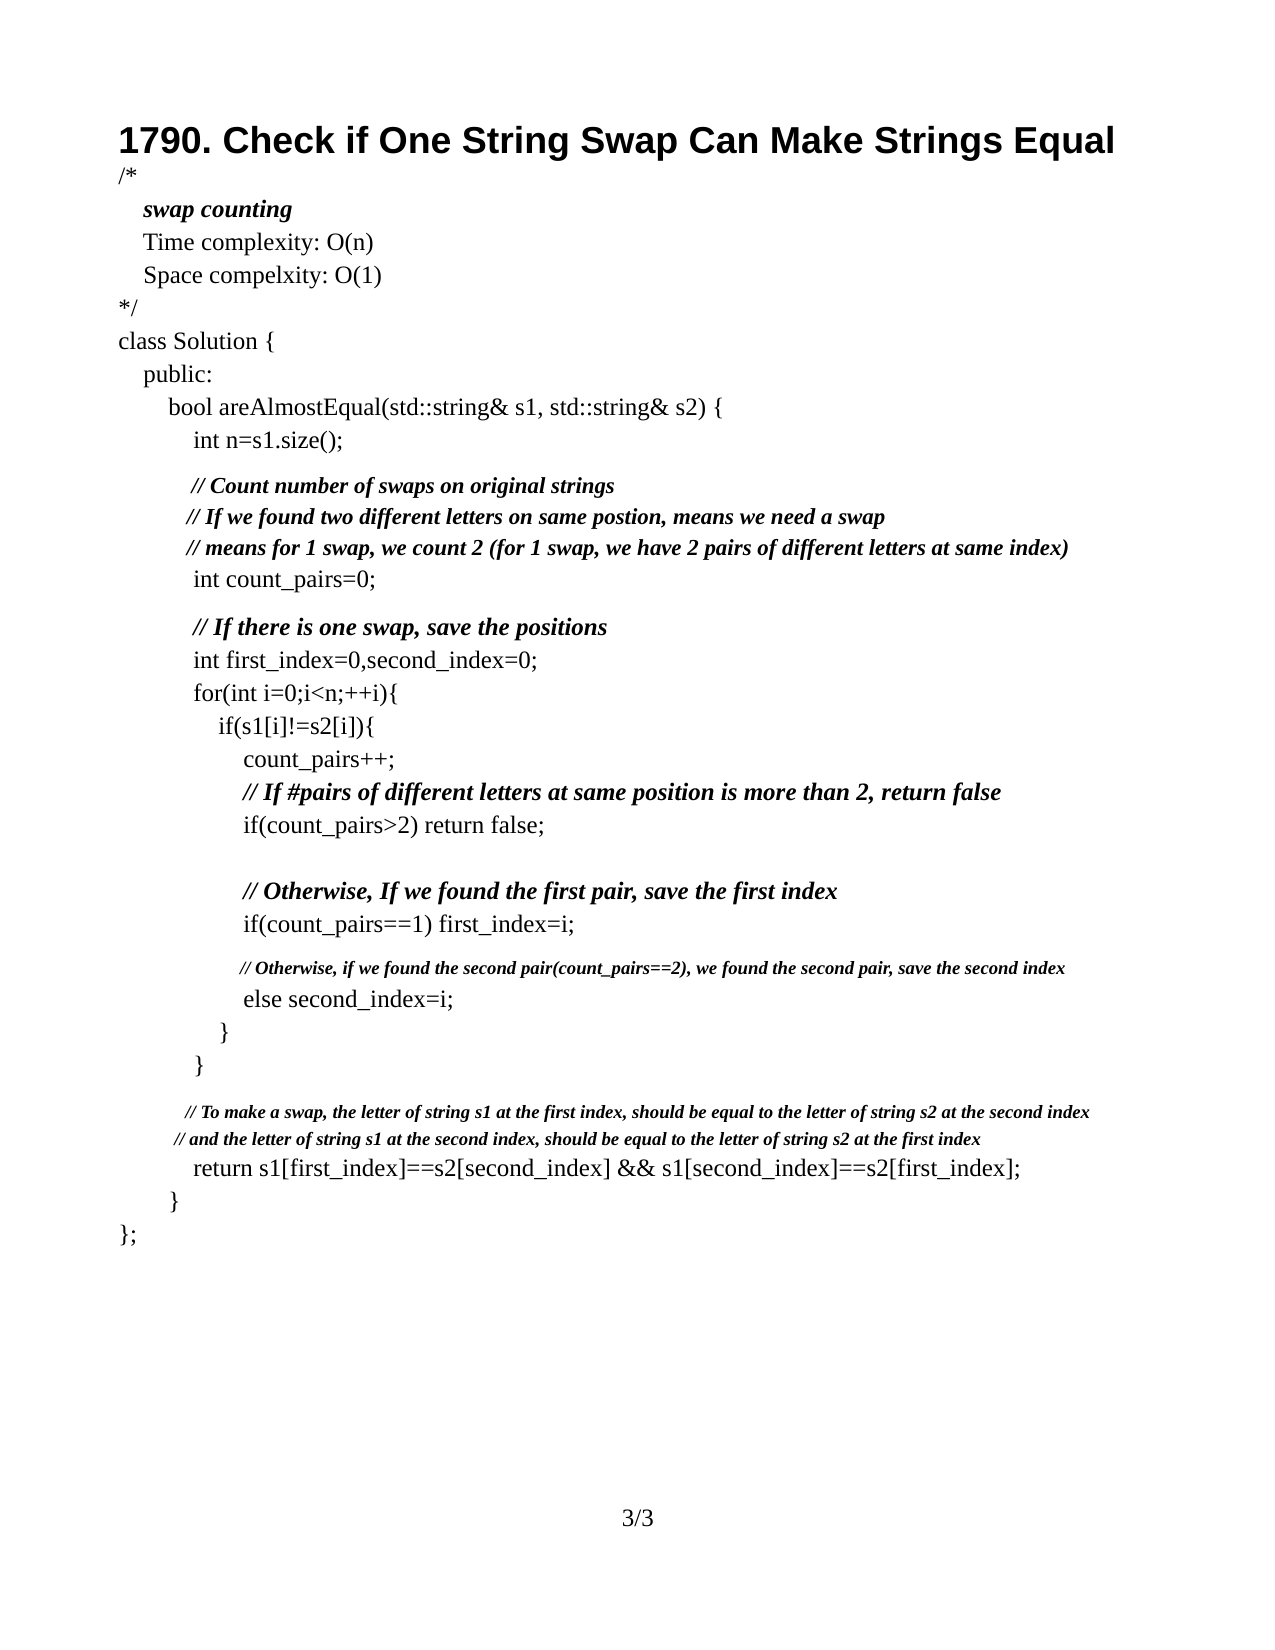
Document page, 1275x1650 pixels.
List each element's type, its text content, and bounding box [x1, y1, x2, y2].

text // If #pairs of different letters at same position is more than 2, return false [118, 777, 1157, 806]
subtitle 1790. Check if One String Swap Can Make Strings Equal [118, 118, 1157, 161]
text int count_pairs=0; [118, 564, 1157, 593]
text for(int i=0;i<n;++i){ [118, 678, 1157, 707]
text // and the letter of string s1 at the second index, should be equal to the letter of string s2 at the first index [118, 1128, 1157, 1150]
text else second_index=i; [118, 984, 1157, 1013]
text int n=s1.size(); [118, 425, 1157, 454]
text if(count_pairs>2) return false; [118, 810, 1157, 839]
text count_pairs++; [118, 744, 1157, 773]
text // If we found two different letters on same postion, means we need a swap [118, 503, 1157, 530]
text public: [118, 359, 1157, 388]
text Space compelxity: O(1) [118, 260, 1157, 289]
text int first_index=0,second_index=0; [118, 645, 1157, 674]
text if(count_pairs==1) first_index=i; [118, 909, 1157, 938]
text if(s1[i]!=s2[i]){ [118, 711, 1157, 740]
text // To make a swap, the letter of string s1 at the first index, should be equal to the letter of string s2 at the second index [118, 1095, 1157, 1124]
text } [118, 1017, 1157, 1046]
text Time complexity: O(n) [118, 227, 1157, 256]
text swap counting [118, 194, 1157, 223]
text class Solution { [118, 326, 1157, 355]
text bool areAlmostEqual(std::string& s1, std::string& s2) { [118, 392, 1157, 421]
text // Otherwise, If we found the first pair, save the first index [118, 876, 1157, 905]
text // Count number of swaps on original strings [118, 470, 1157, 499]
text return s1[first_index]==s2[second_index] && s1[second_index]==s2[first_index]; [118, 1153, 1157, 1182]
text } [118, 1186, 1157, 1215]
text // Otherwise, if we found the second pair(count_pairs==2), we found the second pair, save the second index [118, 951, 1157, 980]
text // If there is one swap, save the positions [118, 612, 1157, 641]
text }; [118, 1219, 1157, 1248]
text /* [118, 161, 1157, 190]
text */ [118, 293, 1157, 322]
text } [118, 1050, 1157, 1079]
text // means for 1 swap, we count 2 (for 1 swap, we have 2 pairs of different letters at same index) [118, 534, 1157, 560]
